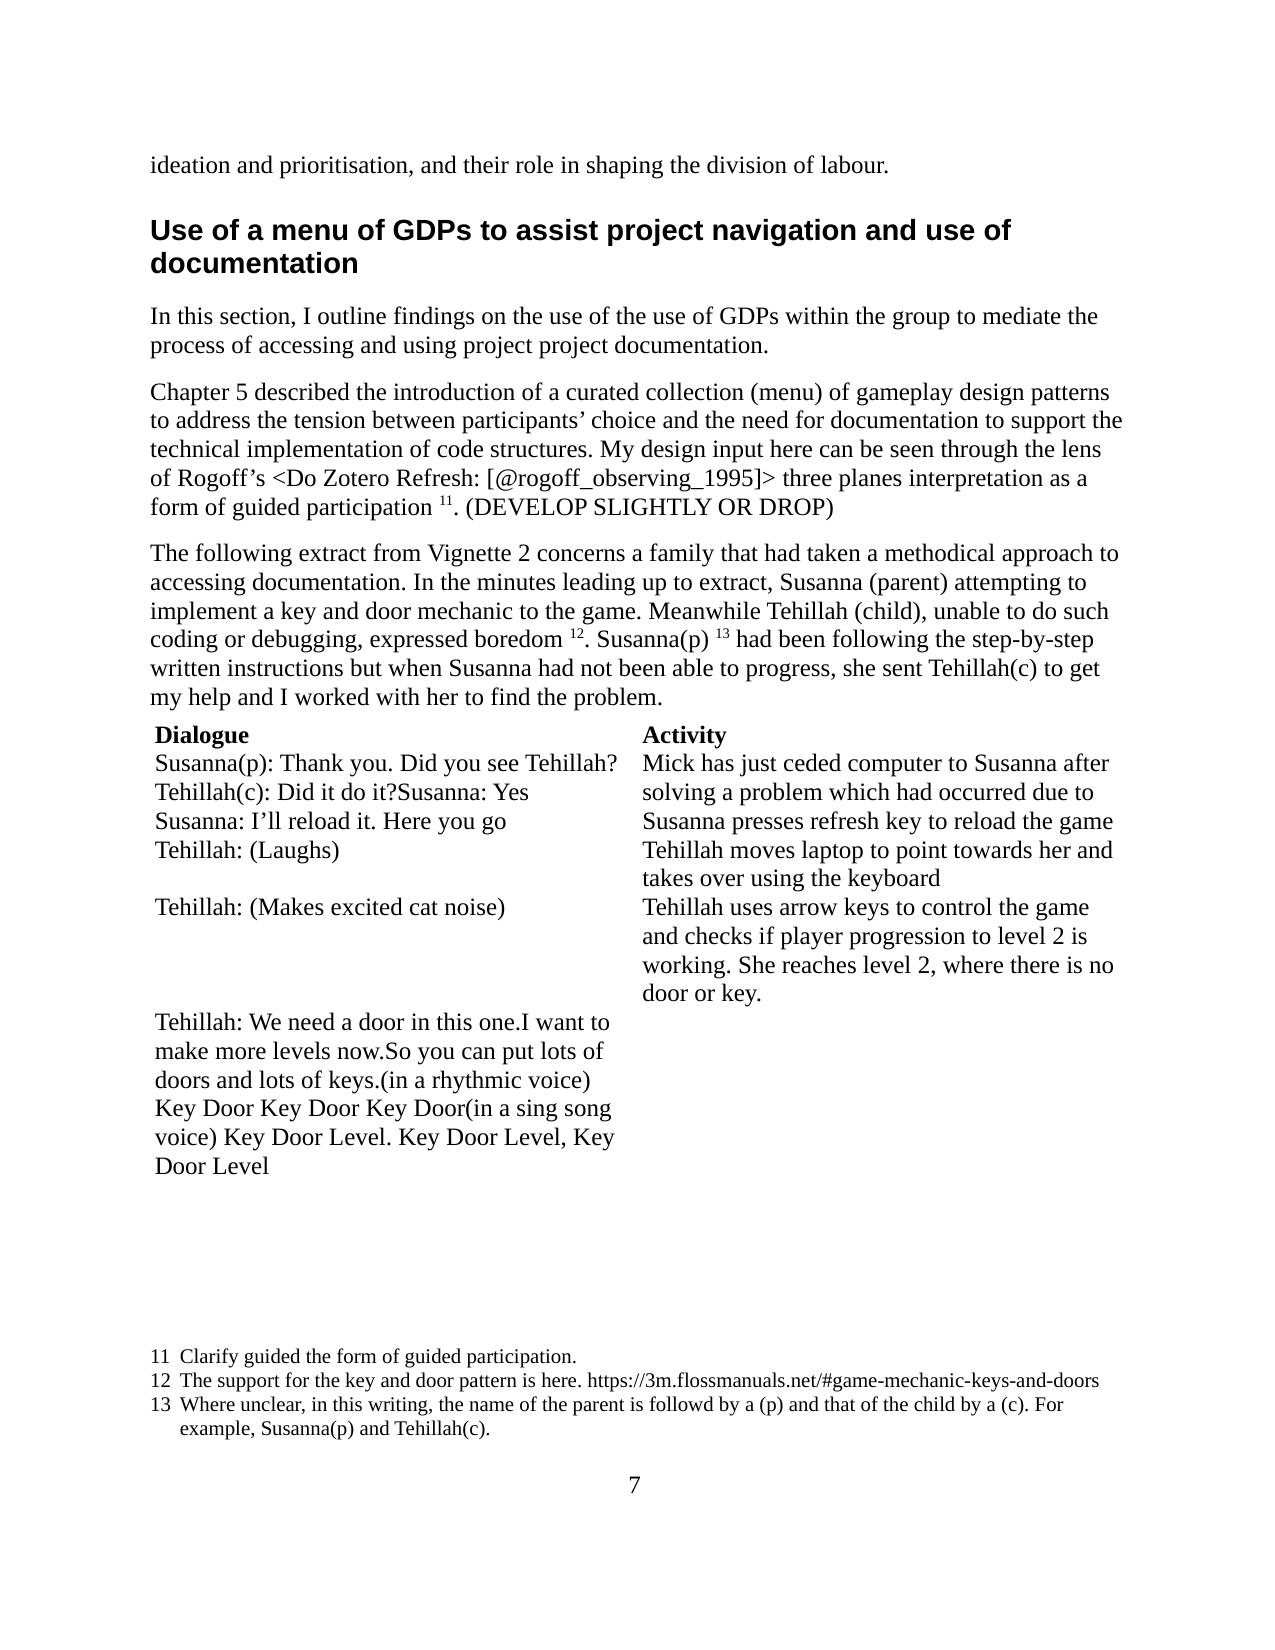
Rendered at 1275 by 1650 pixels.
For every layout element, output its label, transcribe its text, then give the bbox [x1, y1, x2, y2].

text In this section, I outline findings on the use of the use of GDPs within the group to mediate the process of accessing and using project project documentation. [150, 301, 1125, 359]
table_header Activity [638, 720, 1125, 748]
table_header Dialogue [150, 720, 637, 748]
table_cell Tehillah: We need a door in this one.I want to make more levels now.So you can put lots of doors and lots of keys.(in a rhythmic voice) Key Door Key Door Key Door(in a sing song voice) Key Door Level. Key Door Level, Key Door Level [150, 1007, 637, 1180]
table_cell Susanna presses refresh key to reload the game [638, 806, 1125, 835]
table_cell Mick has just ceded computer to Susanna after solving a problem which had occurred due to [638, 749, 1125, 806]
text The following extract from Vignette 2 concerns a family that had taken a methodical approach to accessing documentation. In the minutes leading up to extract, Susanna (parent) attempting to implement a key and door mechanic to the game. Meanwhile Tehillah (child), unable to do such coding or debugging, expressed boredom . Susanna(p) had been following the step-by-step written instructions but when Susanna had not been able to progress, she sent Tehillah(c) to get my help and I worked with her to find the problem. [150, 538, 1125, 711]
table_cell Susanna: I’ll reload it. Here you go [150, 806, 637, 835]
table_cell Tehillah: (Makes excited cat noise) [150, 892, 637, 1007]
table_cell Tehillah uses arrow keys to control the game and checks if player progression to level 2 is working. She reaches level 2, where there is no door or key. [638, 892, 1125, 1007]
table_cell [638, 1007, 1125, 1180]
table_cell Tehillah: (Laughs) [150, 835, 637, 892]
subtitle Use of a menu of GDPs to assist project navigation and use of documentation [150, 213, 1125, 280]
table_cell Susanna(p): Thank you. Did you see Tehillah?Tehillah(c): Did it do it?Susanna: Yes [150, 749, 637, 806]
text Where unclear, in this writing, the name of the parent is followd by a (p) and that of the child by a (c). For example, Susanna(p) and Tehillah(c). [150, 1392, 1125, 1440]
text Chapter 5 described the introduction of a curated collection (menu) of gameplay design patterns to address the tension between participants’ choice and the need for documentation to support the technical implementation of code structures. My design input here can be seen through the lens of Rogoff’s <Do Zotero Refresh: [@rogoff_observing_1995]> three planes interpretation as a form of guided participation . (DEVELOP SLIGHTLY OR DROP) [150, 377, 1125, 520]
text ideation and prioritisation, and their role in shaping the division of labour. [150, 150, 1125, 179]
table_cell Tehillah moves laptop to point towards her and takes over using the keyboard [638, 835, 1125, 892]
text The support for the key and door pattern is here. https://3m.flossmanuals.net/#game-mechanic-keys-and-doors [150, 1368, 1125, 1392]
text Clarify guided the form of guided participation. [150, 1344, 1125, 1368]
